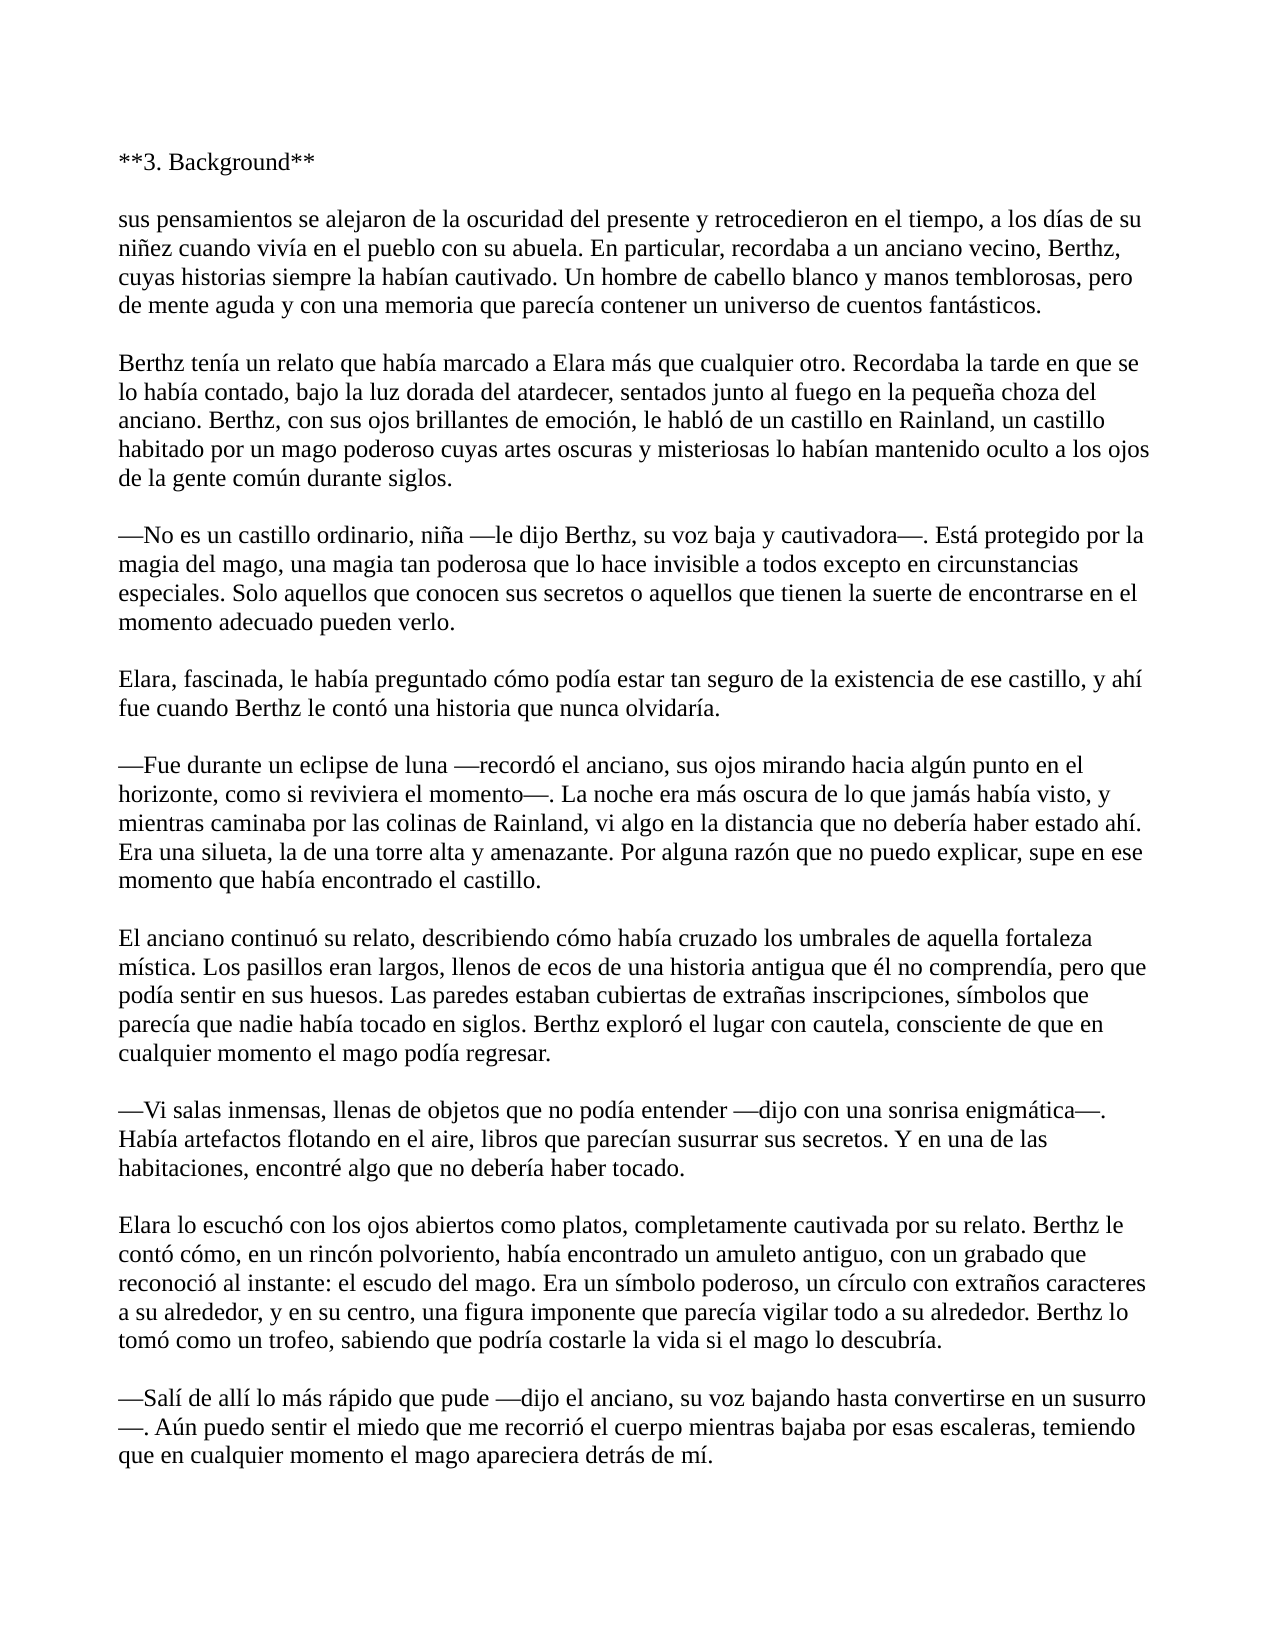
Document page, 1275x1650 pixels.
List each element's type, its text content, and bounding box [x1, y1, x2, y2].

text Berthz tenía un relato que había marcado a Elara más que cualquier otro. Recordaba la tarde en que se lo había contado, bajo la luz dorada del atardecer, sentados junto al fuego en la pequeña choza del anciano. Berthz, con sus ojos brillantes de emoción, le habló de un castillo en Rainland, un castillo habitado por un mago poderoso cuyas artes oscuras y misteriosas lo habían mantenido oculto a los ojos de la gente común durante siglos. [118, 348, 1157, 492]
text **3. Background** [118, 147, 1157, 176]
text —No es un castillo ordinario, niña —le dijo Berthz, su voz baja y cautivadora—. Está protegido por la magia del mago, una magia tan poderosa que lo hace invisible a todos excepto en circunstancias especiales. Solo aquellos que conocen sus secretos o aquellos que tienen la suerte de encontrarse en el momento adecuado pueden verlo. [118, 521, 1157, 636]
text Elara lo escuchó con los ojos abiertos como platos, completamente cautivada por su relato. Berthz le contó cómo, en un rincón polvoriento, había encontrado un amuleto antiguo, con un grabado que reconoció al instante: el escudo del mago. Era un símbolo poderoso, un círculo con extraños caracteres a su alrededor, y en su centro, una figura imponente que parecía vigilar todo a su alrededor. Berthz lo tomó como un trofeo, sabiendo que podría costarle la vida si el mago lo descubría. [118, 1211, 1157, 1354]
text —Salí de allí lo más rápido que pude —dijo el anciano, su voz bajando hasta convertirse en un susurro—. Aún puedo sentir el miedo que me recorrió el cuerpo mientras bajaba por esas escaleras, temiendo que en cualquier momento el mago apareciera detrás de mí. [118, 1383, 1157, 1469]
text —Vi salas inmensas, llenas de objetos que no podía entender —dijo con una sonrisa enigmática—. Había artefactos flotando en el aire, libros que parecían susurrar sus secretos. Y en una de las habitaciones, encontré algo que no debería haber tocado. [118, 1096, 1157, 1182]
text —Fue durante un eclipse de luna —recordó el anciano, sus ojos mirando hacia algún punto en el horizonte, como si reviviera el momento—. La noche era más oscura de lo que jamás había visto, y mientras caminaba por las colinas de Rainland, vi algo en la distancia que no debería haber estado ahí. Era una silueta, la de una torre alta y amenazante. Por alguna razón que no puedo explicar, supe en ese momento que había encontrado el castillo. [118, 751, 1157, 894]
text El anciano continuó su relato, describiendo cómo había cruzado los umbrales de aquella fortaleza mística. Los pasillos eran largos, llenos de ecos de una historia antigua que él no comprendía, pero que podía sentir en sus huesos. Las paredes estaban cubiertas de extrañas inscripciones, símbolos que parecía que nadie había tocado en siglos. Berthz exploró el lugar con cautela, consciente de que en cualquier momento el mago podía regresar. [118, 923, 1157, 1067]
text sus pensamientos se alejaron de la oscuridad del presente y retrocedieron en el tiempo, a los días de su niñez cuando vivía en el pueblo con su abuela. En particular, recordaba a un anciano vecino, Berthz, cuyas historias siempre la habían cautivado. Un hombre de cabello blanco y manos temblorosas, pero de mente aguda y con una memoria que parecía contener un universo de cuentos fantásticos. [118, 204, 1157, 319]
text Elara, fascinada, le había preguntado cómo podía estar tan seguro de la existencia de ese castillo, y ahí fue cuando Berthz le contó una historia que nunca olvidaría. [118, 664, 1157, 722]
